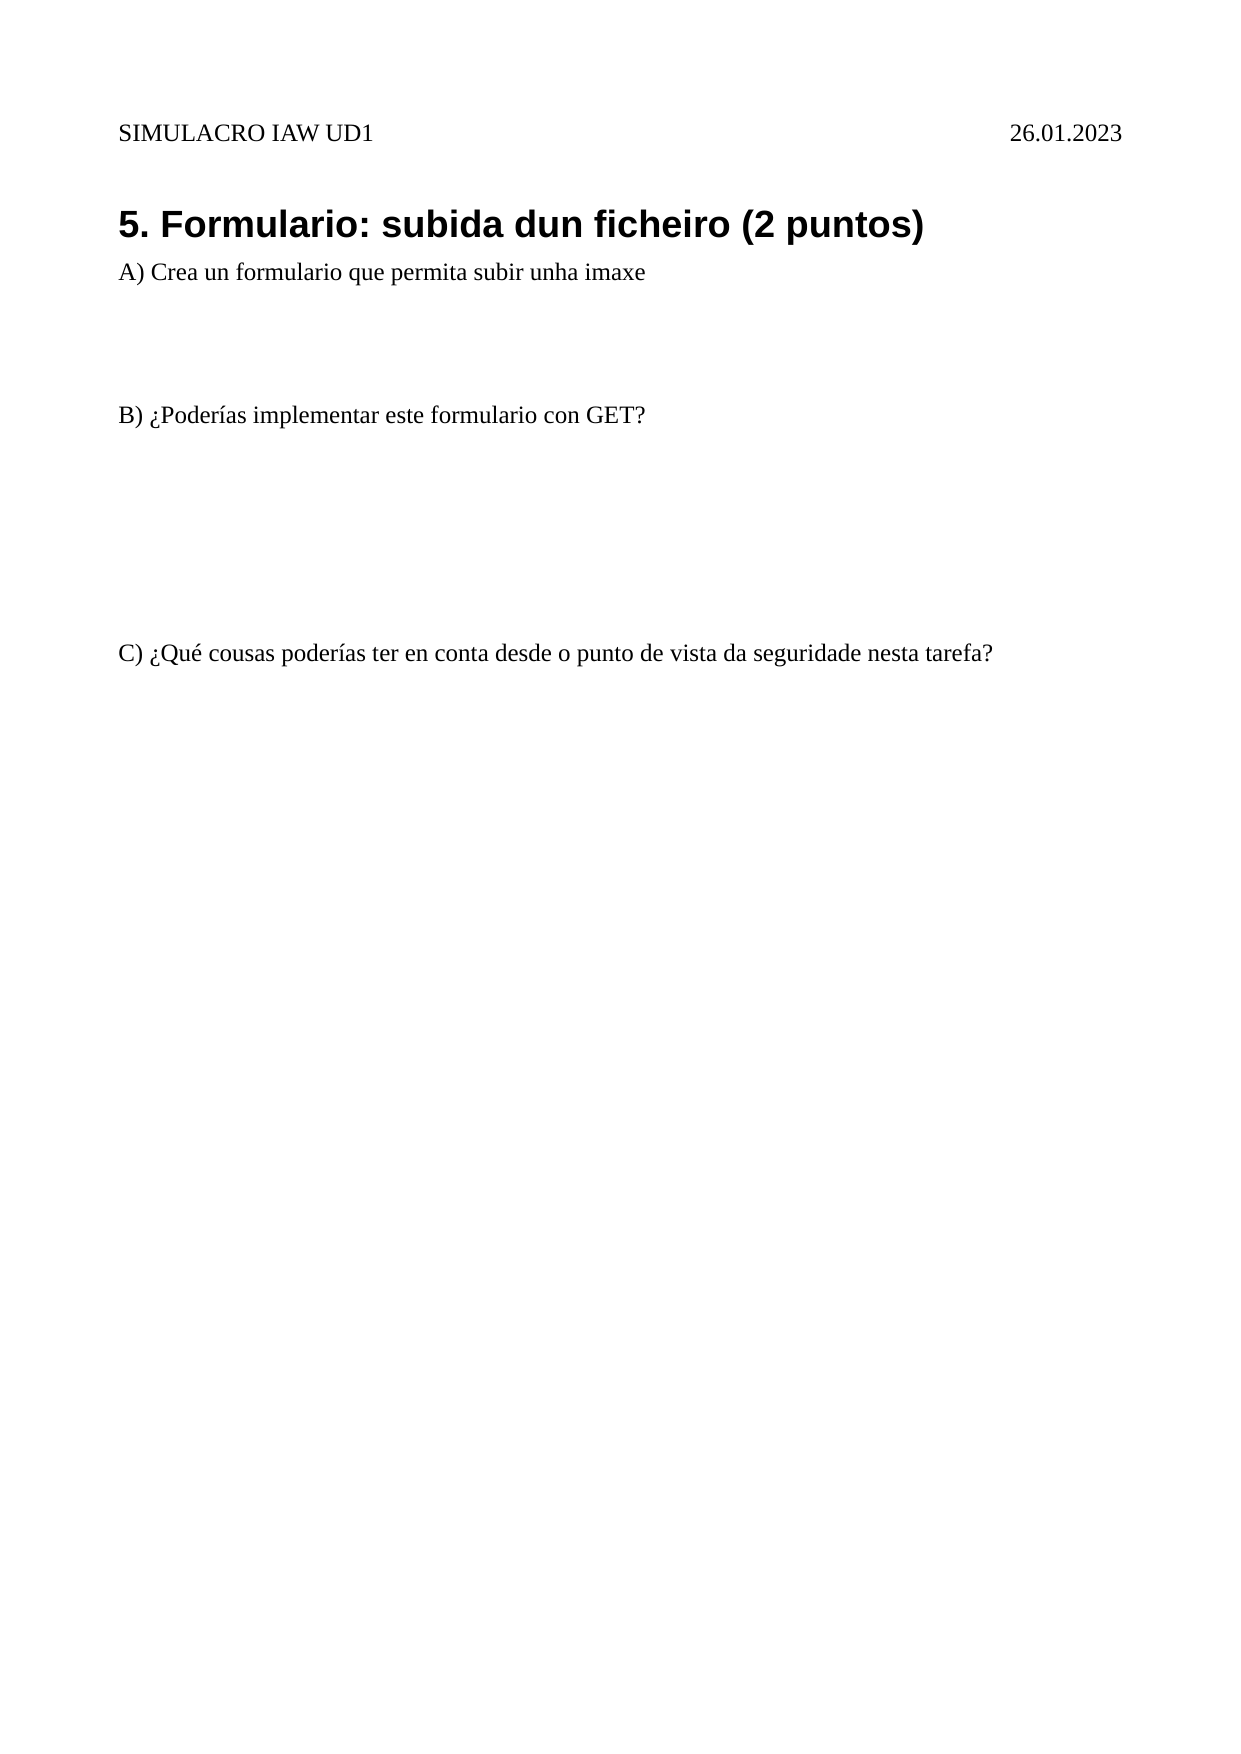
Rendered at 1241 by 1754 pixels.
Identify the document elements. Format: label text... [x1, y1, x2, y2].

subtitle 5. Formulario: subida dun ficheiro (2 puntos) [118, 201, 1122, 245]
text C) ¿Qué cousas poderías ter en conta desde o punto de vista da seguridade nesta tarefa? [118, 638, 1122, 667]
text B) ¿Poderías implementar este formulario con GET? [118, 400, 1122, 429]
text A) Crea un formulario que permita subir unha imaxe [118, 257, 1122, 286]
